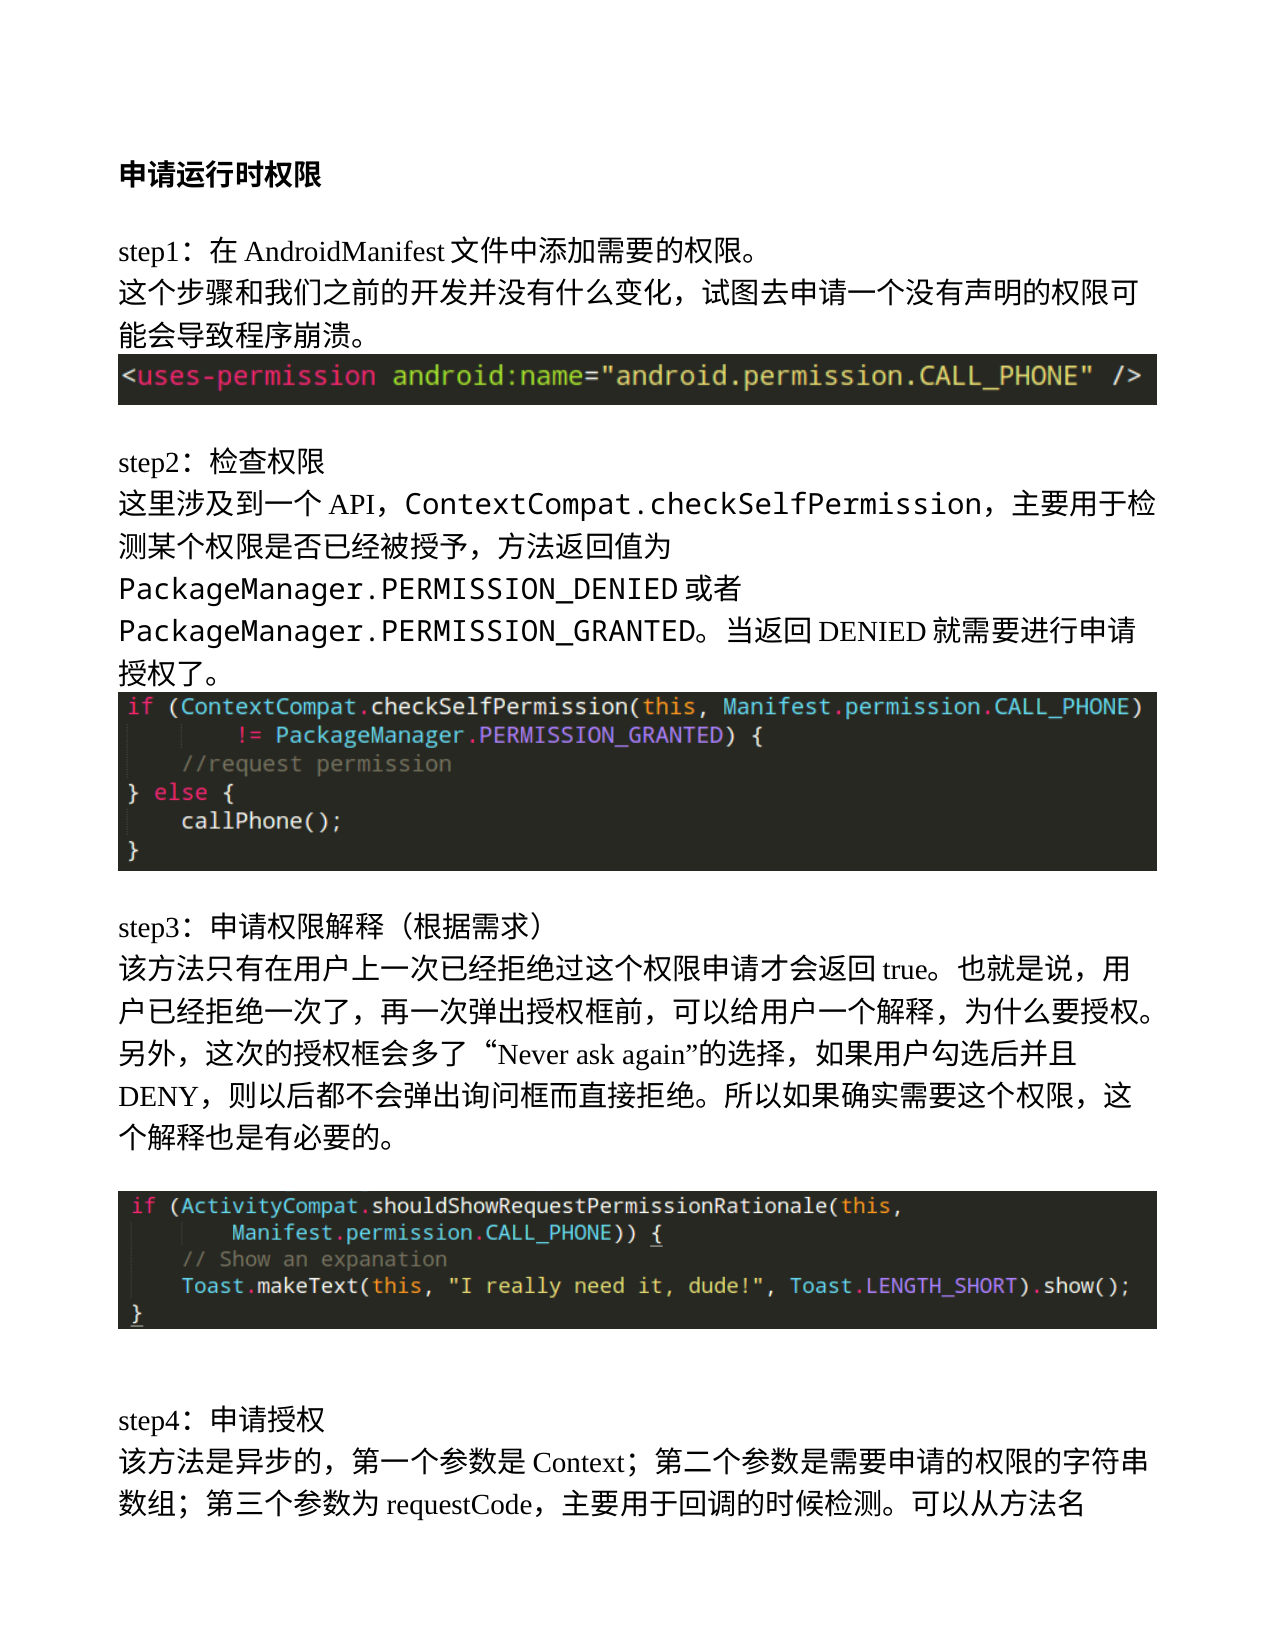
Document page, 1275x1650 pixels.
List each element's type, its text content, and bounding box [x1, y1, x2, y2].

text 这里涉及到一个API，ContextCompat.checkSelfPermission，主要用于检测某个权限是否已经被授予，方法返回值为PackageManager.PERMISSION_DENIED或者PackageManager.PERMISSION_GRANTED。当返回DENIED就需要进行申请授权了。 [118, 481, 1157, 692]
text 另外，这次的授权框会多了“Never ask again”的选择，如果用户勾选后并且DENY，则以后都不会弹出询问框而直接拒绝。所以如果确实需要这个权限，这个解释也是有必要的。 [118, 1031, 1157, 1157]
text step3：申请权限解释（根据需求） [118, 904, 1157, 946]
text step1：在AndroidManifest文件中添加需要的权限。 [118, 227, 1157, 270]
text 这个步骤和我们之前的开发并没有什么变化，试图去申请一个没有声明的权限可能会导致程序崩溃。 [118, 270, 1157, 354]
text step2：检查权限 [118, 439, 1157, 481]
picture [118, 1191, 1157, 1329]
text 该方法是异步的，第一个参数是Context；第二个参数是需要申请的权限的字符串数组；第三个参数为requestCode，主要用于回调的时候检测。可以从方法名 [118, 1438, 1157, 1523]
picture [118, 354, 1157, 405]
text 申请运行时权限 [118, 152, 1157, 194]
text step4：申请授权 [118, 1396, 1157, 1438]
picture [118, 692, 1157, 871]
text 该方法只有在用户上一次已经拒绝过这个权限申请才会返回true。也就是说，用户已经拒绝一次了，再一次弹出授权框前，可以给用户一个解释，为什么要授权。 [118, 946, 1157, 1031]
